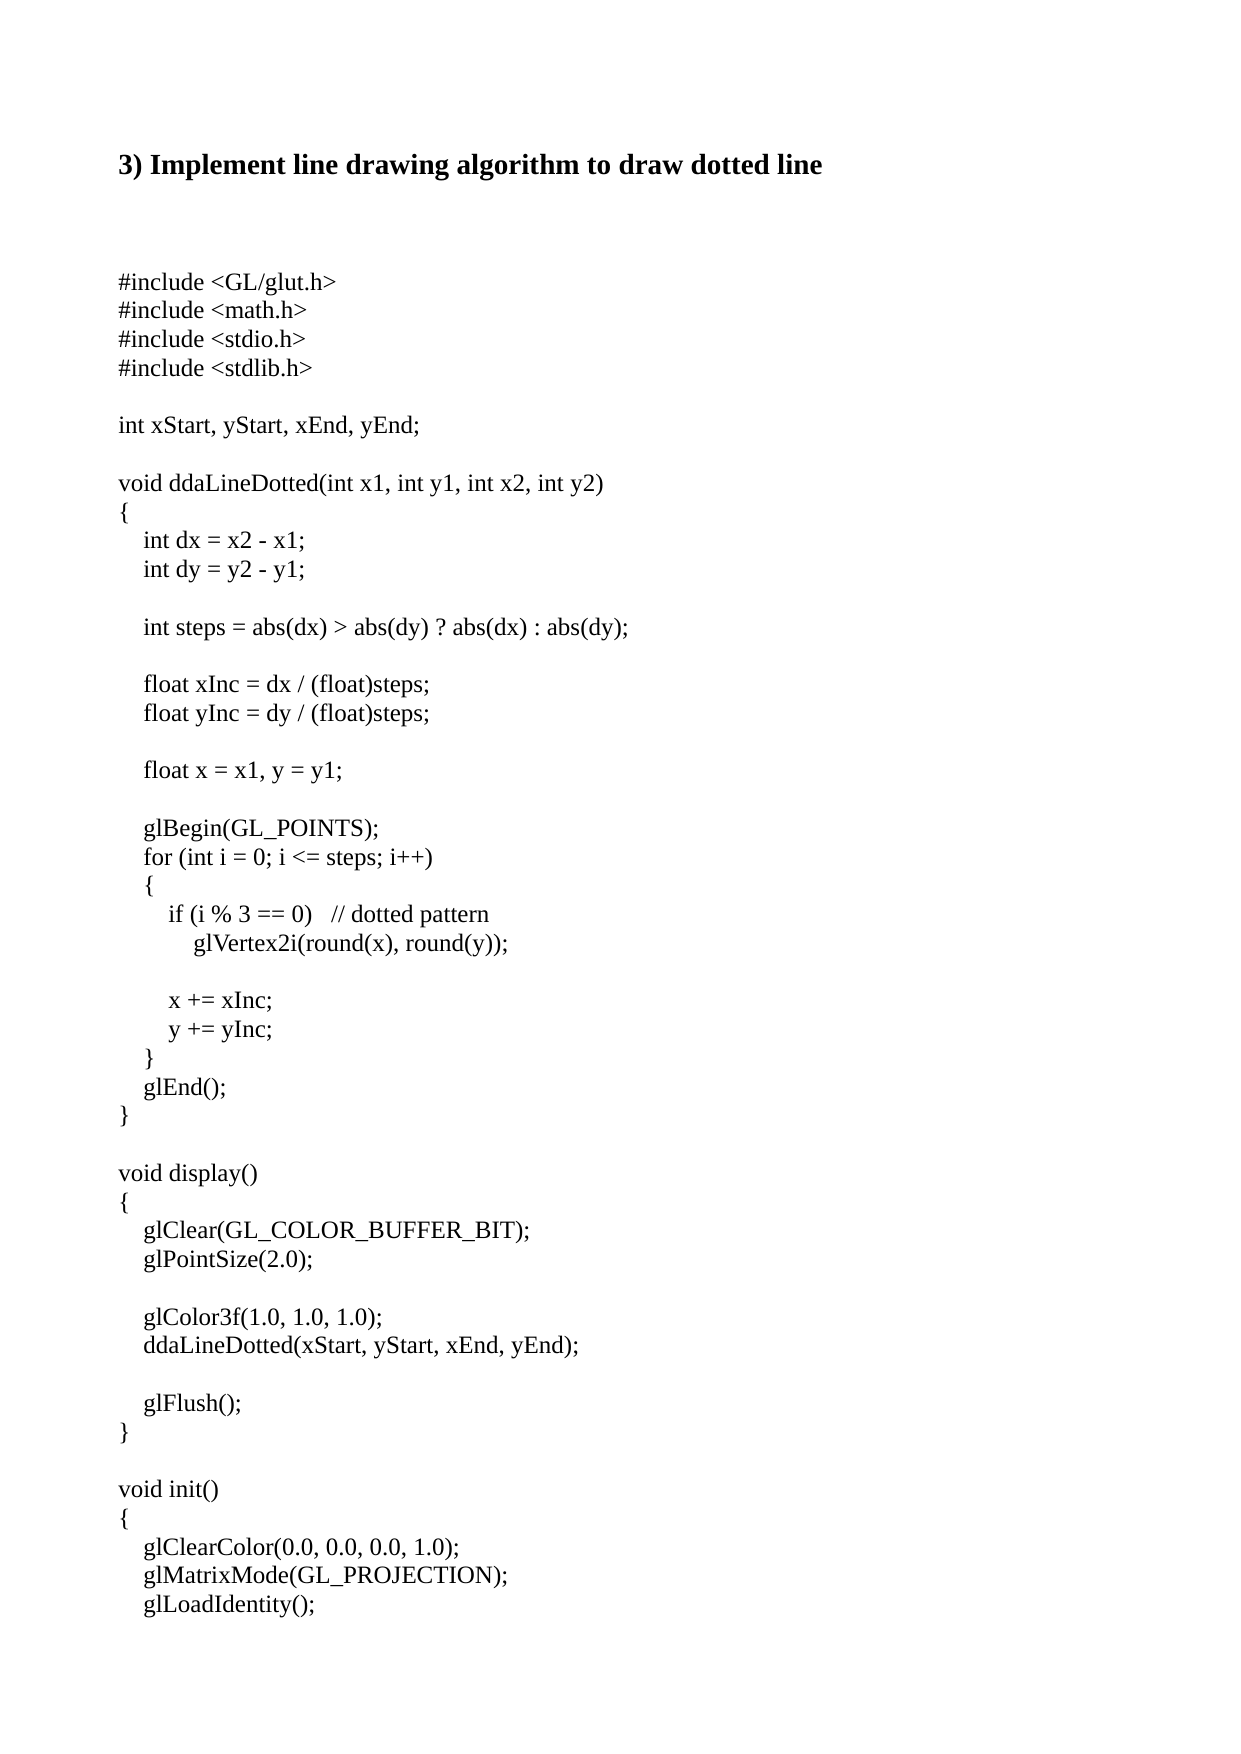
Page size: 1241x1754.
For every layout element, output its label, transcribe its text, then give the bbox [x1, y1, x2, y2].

text glColor3f(1.0, 1.0, 1.0); [118, 1302, 1122, 1330]
text void ddaLineDotted(int x1, int y1, int x2, int y2) [118, 468, 1122, 497]
text float xInc = dx / (float)steps; [118, 669, 1122, 698]
text { [118, 1503, 1122, 1532]
text } [118, 1100, 1122, 1129]
text ddaLineDotted(xStart, yStart, xEnd, yEnd); [118, 1330, 1122, 1359]
text float x = x1, y = y1; [118, 755, 1122, 784]
text int dx = x2 - x1; [118, 525, 1122, 554]
text x += xInc; [118, 985, 1122, 1014]
text int steps = abs(dx) > abs(dy) ? abs(dx) : abs(dy); [118, 612, 1122, 640]
text for (int i = 0; i <= steps; i++) [118, 842, 1122, 870]
text glClear(GL_COLOR_BUFFER_BIT); [118, 1215, 1122, 1244]
text glMatrixMode(GL_PROJECTION); [118, 1560, 1122, 1589]
text int dy = y2 - y1; [118, 554, 1122, 583]
text void init() [118, 1474, 1122, 1503]
text float yInc = dy / (float)steps; [118, 698, 1122, 727]
text glVertex2i(round(x), round(y)); [118, 928, 1122, 957]
text glFlush(); [118, 1388, 1122, 1417]
text #include <GL/glut.h> [118, 267, 1122, 295]
text } [118, 1417, 1122, 1445]
text int xStart, yStart, xEnd, yEnd; [118, 410, 1122, 439]
text #include <math.h> [118, 295, 1122, 324]
text { [118, 870, 1122, 899]
text #include <stdlib.h> [118, 353, 1122, 382]
text { [118, 497, 1122, 525]
text #include <stdio.h> [118, 324, 1122, 353]
text void display() [118, 1158, 1122, 1187]
text glClearColor(0.0, 0.0, 0.0, 1.0); [118, 1532, 1122, 1560]
text glBegin(GL_POINTS); [118, 813, 1122, 842]
text glPointSize(2.0); [118, 1244, 1122, 1273]
text 3) Implement line drawing algorithm to draw dotted line [118, 147, 1122, 180]
text glEnd(); [118, 1072, 1122, 1100]
text { [118, 1187, 1122, 1215]
text y += yInc; [118, 1014, 1122, 1043]
text glLoadIdentity(); [118, 1589, 1122, 1618]
text } [118, 1043, 1122, 1072]
text if (i % 3 == 0) // dotted pattern [118, 899, 1122, 928]
